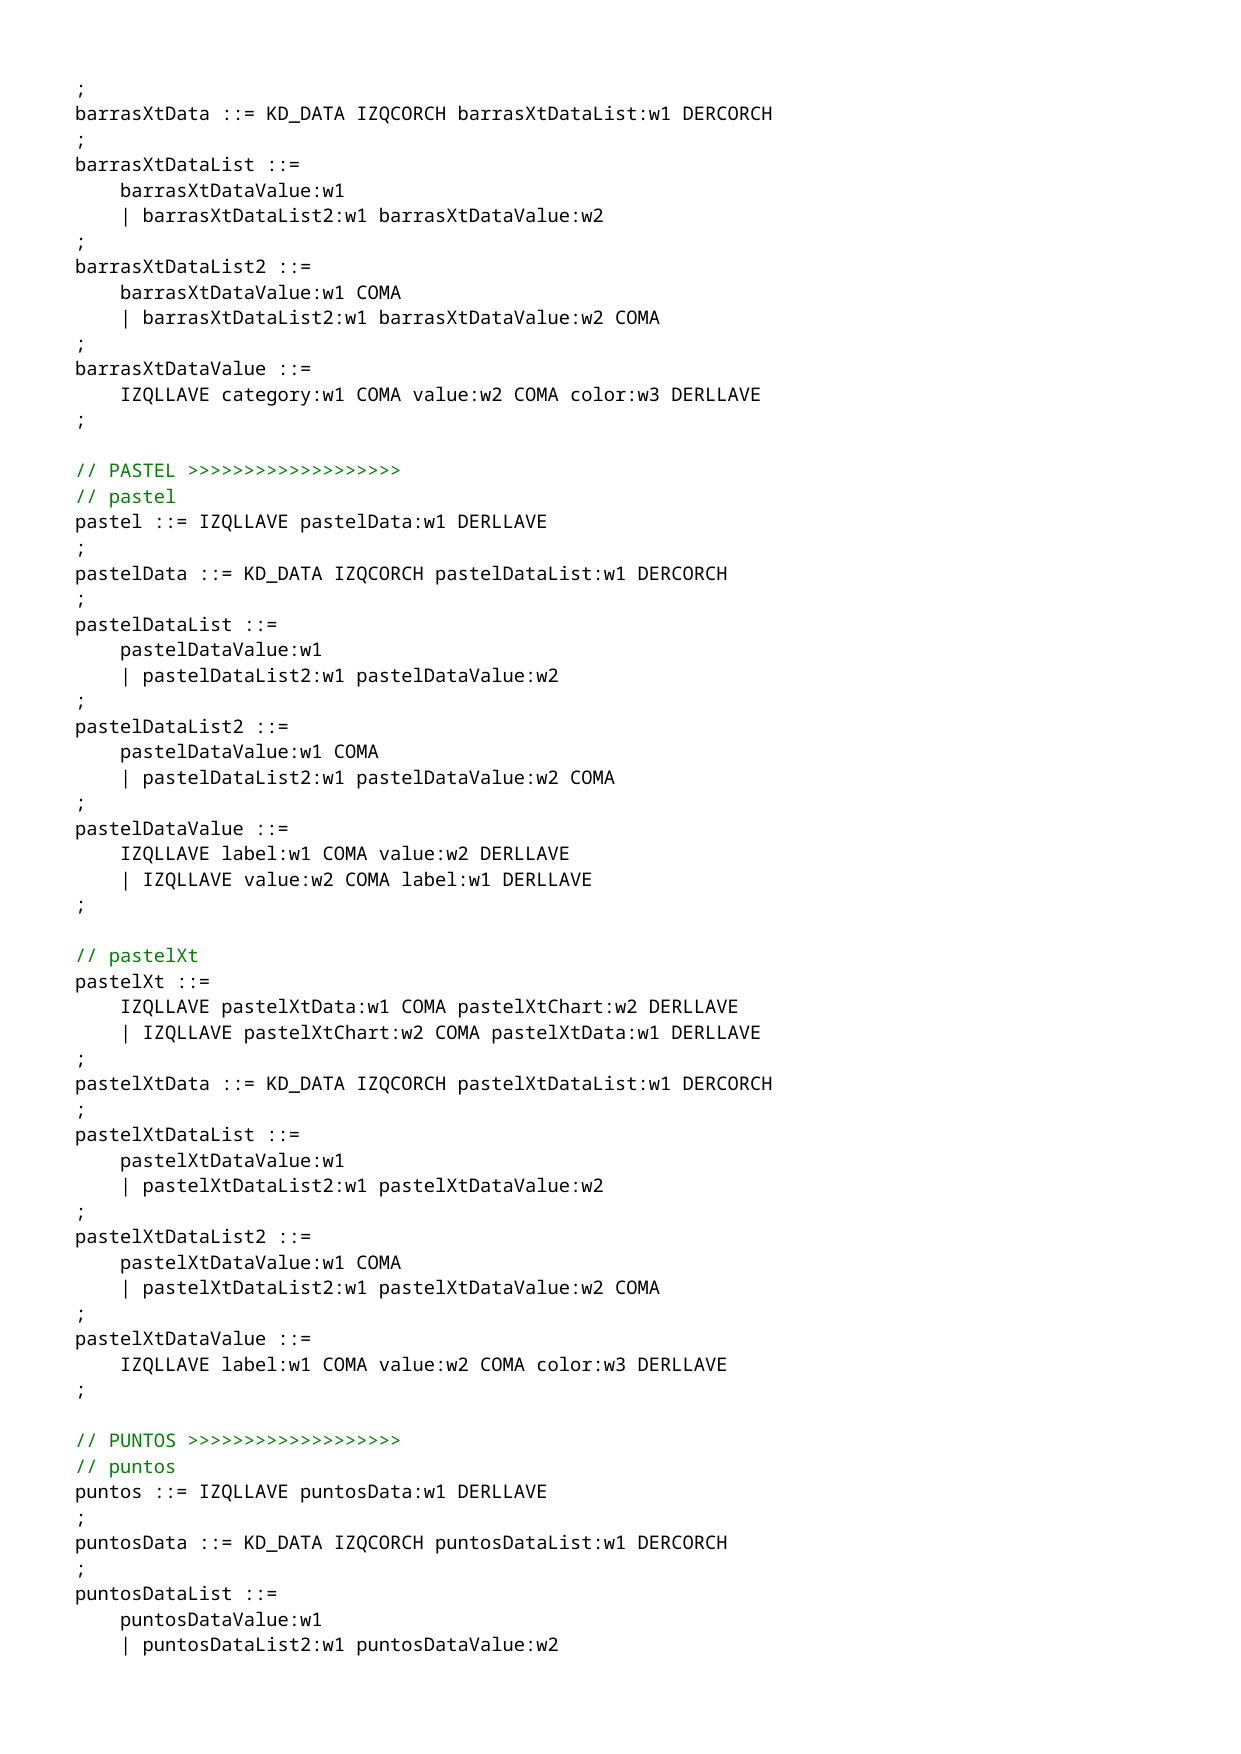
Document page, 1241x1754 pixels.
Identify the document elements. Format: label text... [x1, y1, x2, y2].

text pastelXt ::= [75, 968, 1165, 994]
text pastelDataValue:w1 [75, 636, 1165, 662]
text IZQLLAVE pastelXtData:w1 COMA pastelXtChart:w2 DERLLAVE [75, 994, 1165, 1019]
text IZQLLAVE label:w1 COMA value:w2 COMA color:w3 DERLLAVE [75, 1351, 1165, 1377]
text ; [75, 126, 1165, 152]
text ; [75, 1504, 1165, 1530]
text barrasXtDataValue:w1 [75, 177, 1165, 203]
text // pastel [75, 483, 1165, 509]
text ; [75, 585, 1165, 611]
text pastelData ::= KD_DATA IZQCORCH pastelDataList:w1 DERCORCH [75, 560, 1165, 585]
text | puntosDataList2:w1 puntosDataValue:w2 [75, 1632, 1165, 1657]
text barrasXtDataList2 ::= [75, 254, 1165, 279]
text pastelXtDataValue:w1 COMA [75, 1249, 1165, 1274]
text ; [75, 1198, 1165, 1223]
text | barrasXtDataList2:w1 barrasXtDataValue:w2 COMA [75, 305, 1165, 330]
text | pastelDataList2:w1 pastelDataValue:w2 [75, 662, 1165, 687]
text pastelXtDataValue:w1 [75, 1147, 1165, 1172]
text pastelDataValue:w1 COMA [75, 738, 1165, 764]
text pastelXtDataList ::= [75, 1121, 1165, 1147]
text puntosDataValue:w1 [75, 1606, 1165, 1632]
text puntos ::= IZQLLAVE puntosData:w1 DERLLAVE [75, 1479, 1165, 1504]
text | pastelXtDataList2:w1 pastelXtDataValue:w2 [75, 1172, 1165, 1198]
text puntosDataList ::= [75, 1581, 1165, 1606]
text ; [75, 687, 1165, 713]
text ; [75, 1555, 1165, 1581]
text ; [75, 1096, 1165, 1121]
text ; [75, 534, 1165, 560]
text ; [75, 1377, 1165, 1402]
text // PASTEL >>>>>>>>>>>>>>>>>>> [75, 458, 1165, 483]
text ; [75, 789, 1165, 815]
text pastelXtDataList2 ::= [75, 1223, 1165, 1249]
text // pastelXt [75, 943, 1165, 968]
text pastelDataValue ::= [75, 815, 1165, 841]
text ; [75, 228, 1165, 254]
text // PUNTOS >>>>>>>>>>>>>>>>>>> [75, 1428, 1165, 1453]
text | IZQLLAVE value:w2 COMA label:w1 DERLLAVE [75, 866, 1165, 892]
text | pastelDataList2:w1 pastelDataValue:w2 COMA [75, 764, 1165, 789]
text ; [75, 407, 1165, 432]
text pastel ::= IZQLLAVE pastelData:w1 DERLLAVE [75, 509, 1165, 534]
text IZQLLAVE label:w1 COMA value:w2 DERLLAVE [75, 841, 1165, 866]
text puntosData ::= KD_DATA IZQCORCH puntosDataList:w1 DERCORCH [75, 1530, 1165, 1555]
text IZQLLAVE category:w1 COMA value:w2 COMA color:w3 DERLLAVE [75, 381, 1165, 407]
text pastelDataList2 ::= [75, 713, 1165, 738]
text pastelXtData ::= KD_DATA IZQCORCH pastelXtDataList:w1 DERCORCH [75, 1070, 1165, 1096]
text pastelDataList ::= [75, 611, 1165, 636]
text pastelXtDataValue ::= [75, 1326, 1165, 1351]
text | barrasXtDataList2:w1 barrasXtDataValue:w2 [75, 203, 1165, 228]
text ; [75, 330, 1165, 356]
text barrasXtDataValue ::= [75, 356, 1165, 381]
text barrasXtDataValue:w1 COMA [75, 279, 1165, 305]
text barrasXtData ::= KD_DATA IZQCORCH barrasXtDataList:w1 DERCORCH [75, 101, 1165, 126]
text ; [75, 1300, 1165, 1326]
text | IZQLLAVE pastelXtChart:w2 COMA pastelXtData:w1 DERLLAVE [75, 1019, 1165, 1045]
text ; [75, 892, 1165, 917]
text barrasXtDataList ::= [75, 152, 1165, 177]
text | pastelXtDataList2:w1 pastelXtDataValue:w2 COMA [75, 1274, 1165, 1300]
text ; [75, 75, 1165, 101]
text // puntos [75, 1453, 1165, 1479]
text ; [75, 1045, 1165, 1070]
